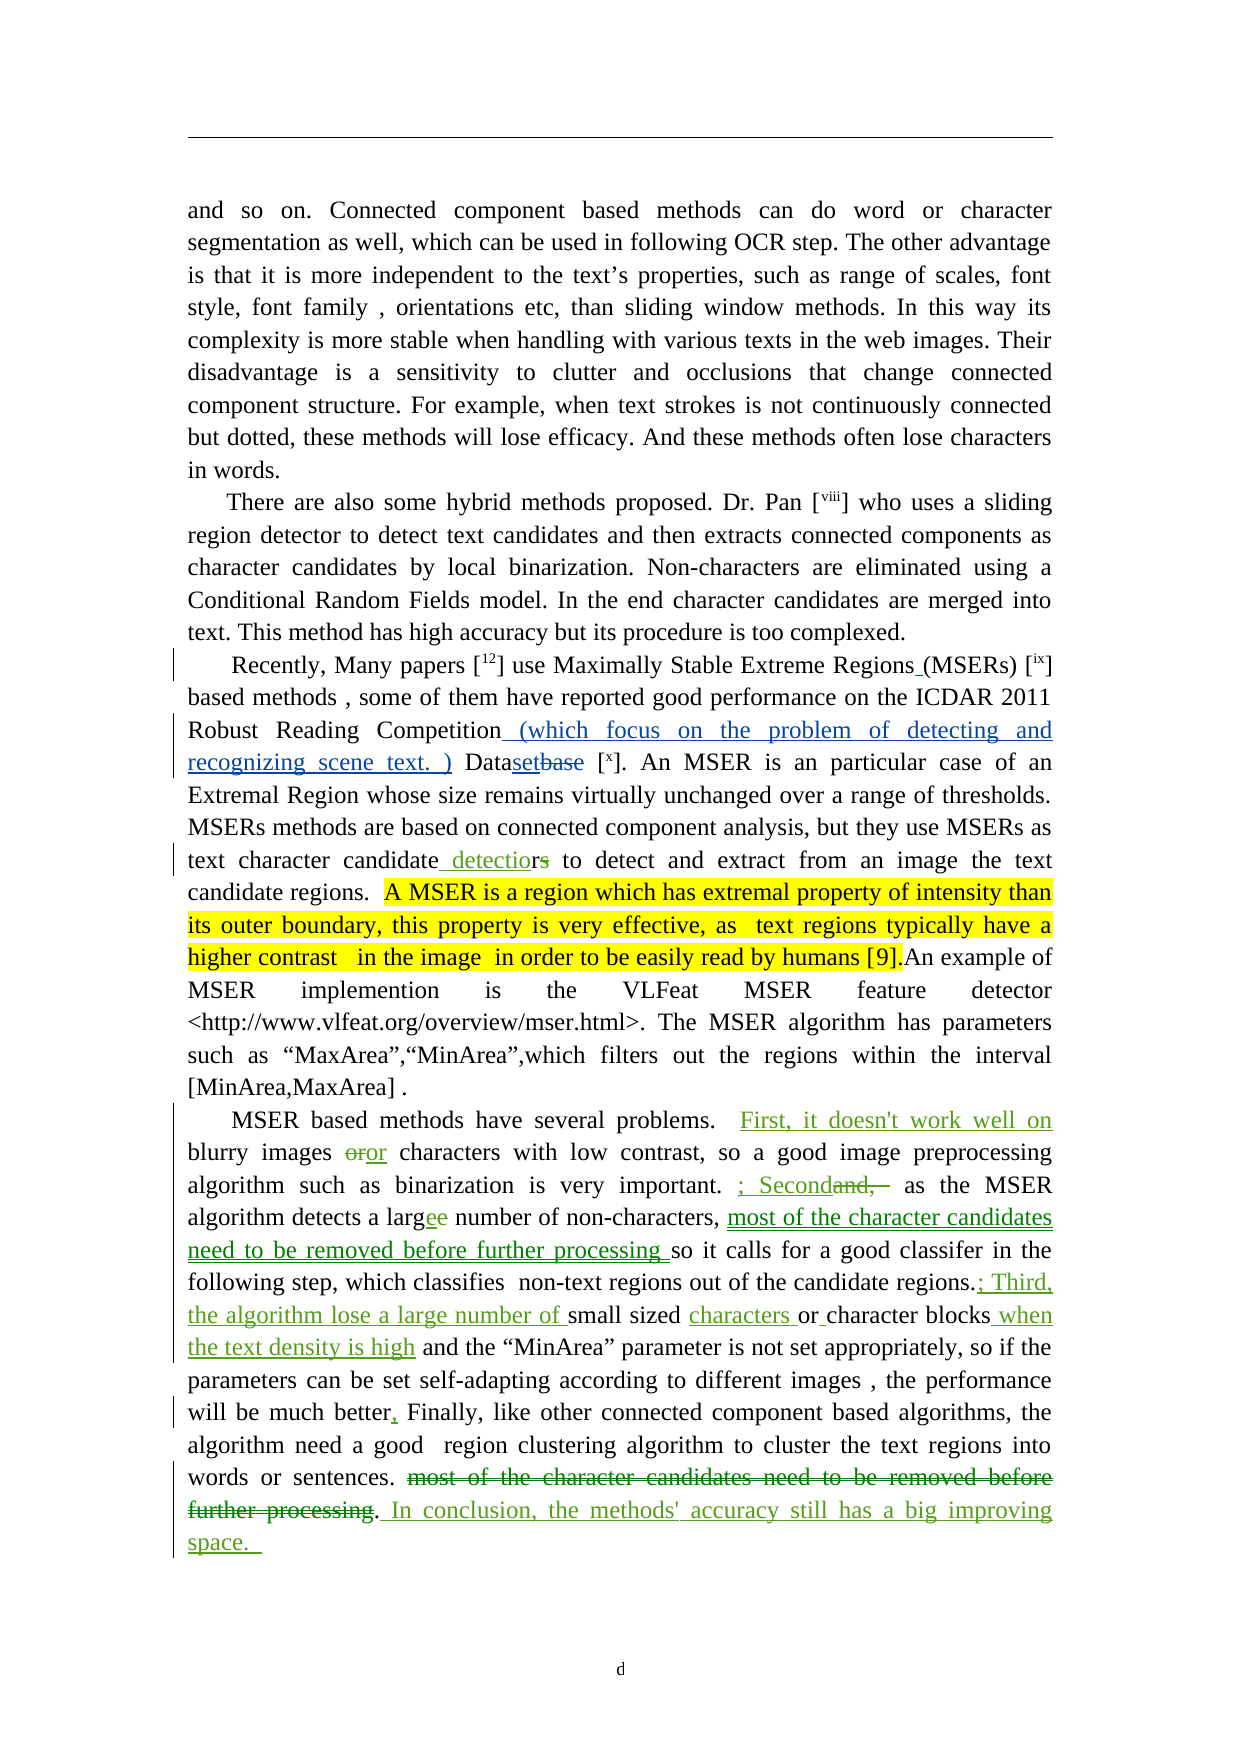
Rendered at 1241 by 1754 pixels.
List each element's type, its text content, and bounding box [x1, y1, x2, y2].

text connected component based methods [, , , ] typically detect CCs from the image with approaches like edge detection, color clustering, or stroke width transform. Then group the pixels into regions using text candidate detectors, classify out of text regions using classifiers, and group extracted regions together into words or sentences. Its grouping strategy is based on the suppose that pixels belonging to the same character have some similar properties, for example color, gradient, stroke width and so on. Connected component based methods can do word or character segmentation as well, which can be used in following OCR step. The other advantage is that it is more independent to the text’s properties, such as range of scales, font style, font family , orientations etc, than sliding window methods. In this way its complexity is more stable when handling with various texts in the web images. Their disadvantage is a sensitivity to clutter and occlusions that change connected component structure. For example, when text strokes is not continuously connected but dotted, these methods will lose efficacy. And these methods often lose characters in words. [187, 193, 1053, 486]
text There are also some hybrid methods proposed. Dr. Pan [] who uses a sliding region detector to detect text candidates and then extracts connected components as character candidates by local binarization. Non-characters are eliminated using a Conditional Random Fields model. In the end character candidates are merged into text. This method has high accuracy but its procedure is too complexed. [187, 486, 1053, 648]
text Recently, Many papers [2] use Maximally Stable Extreme Regions (MSERs) [] based methods , some of them have reported good performance on the ICDAR 2011 Robust Reading Competition (which focus on the problem of detecting and recognizing scene text. ) Dataset []. An MSER is an particular case of an Extremal Region whose size remains virtually unchanged over a range of thresholds. MSERs methods are based on connected component analysis, but they use MSERs as text character candidate detectior to detect and extract from an image the text candidate regions. A MSER is a region which has extremal property of intensity than its outer boundary, this property is very effective, as text regions typically have a higher contrast in the image in order to be easily read by humans [9].An example of MSER implemention is the VLFeat MSER feature detector <http://www.vlfeat.org/overview/mser.html>. The MSER algorithm has parameters such as “MaxArea”,“MinArea”,which filters out the regions within the interval [MinArea,MaxArea] . [187, 648, 1053, 1103]
text MSER based methods have several problems. First, it doesn't work well on blurry images or characters with low contrast, so a good image preprocessing algorithm such as binarization is very important. ; Second as the MSER algorithm detects a large number of non-characters, most of the character candidates need to be removed before further processing so it calls for a good classifer in the following step, which classifies non-text regions out of the candidate regions.; Third, the algorithm lose a large number of small sized characters or character blocks when the text density is high and the “MinArea” parameter is not set appropriately, so if the parameters can be set self-adapting according to different images , the performance will be much better, Finally, like other connected component based algorithms, the algorithm need a good region clustering algorithm to cluster the text regions into words or sentences. . In conclusion, the methods' accuracy still has a big improving space. [187, 1103, 1053, 1558]
